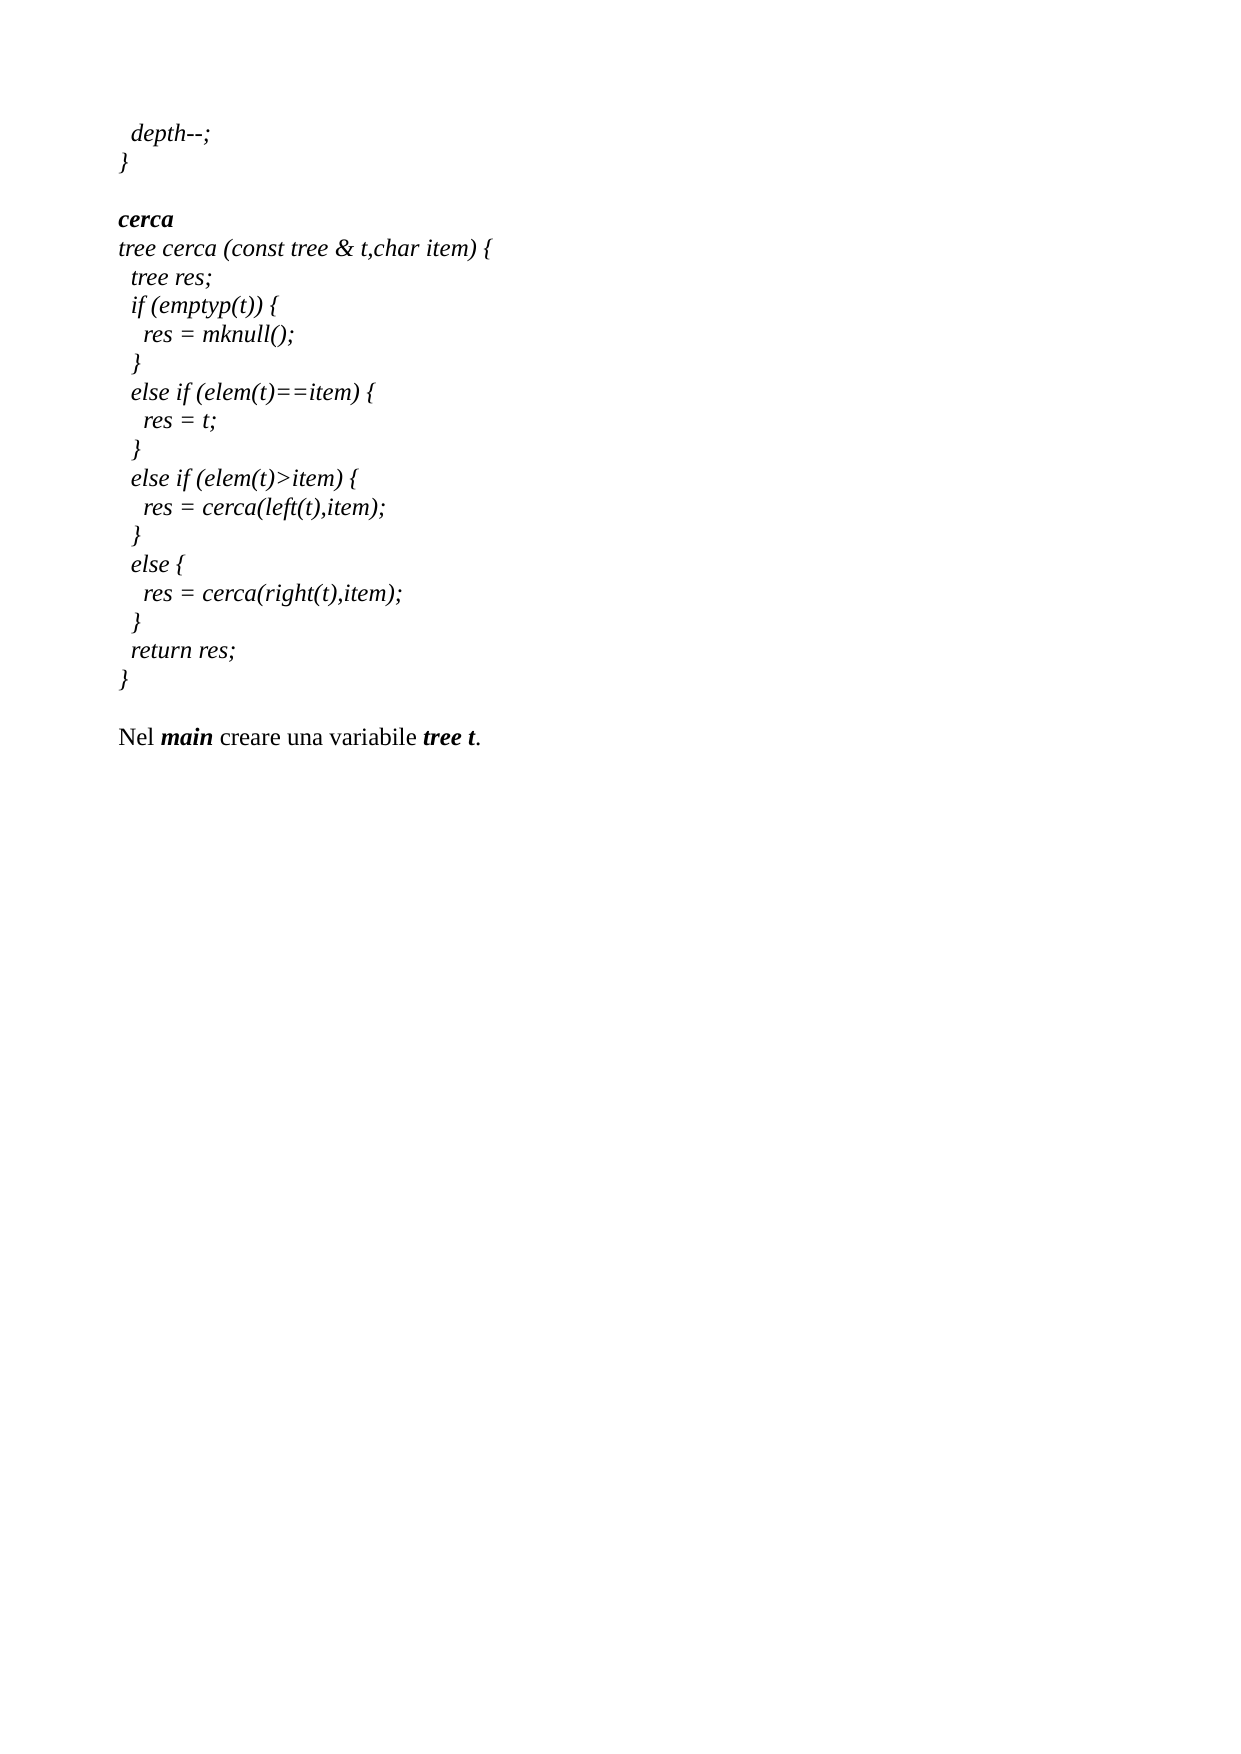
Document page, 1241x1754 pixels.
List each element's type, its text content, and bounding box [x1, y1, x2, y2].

text res = cerca(right(t),item); [118, 578, 1122, 607]
text depth--; [118, 118, 1122, 147]
text cerca [118, 204, 1122, 233]
text return res; [118, 636, 1122, 664]
text } [118, 664, 1122, 693]
text res = cerca(left(t),item); [118, 492, 1122, 521]
text tree res; [118, 262, 1122, 291]
text Nel main creare una variabile tree t. [118, 722, 1122, 751]
text } [118, 434, 1122, 463]
text } [118, 607, 1122, 636]
text if (emptyp(t)) { [118, 291, 1122, 319]
text tree cerca (const tree & t,char item) { [118, 233, 1122, 262]
text else if (elem(t)==item) { [118, 377, 1122, 406]
text else { [118, 549, 1122, 578]
text else if (elem(t)>item) { [118, 463, 1122, 492]
text res = t; [118, 406, 1122, 434]
text } [118, 521, 1122, 549]
text res = mknull(); [118, 319, 1122, 348]
text } [118, 147, 1122, 176]
text } [118, 348, 1122, 377]
